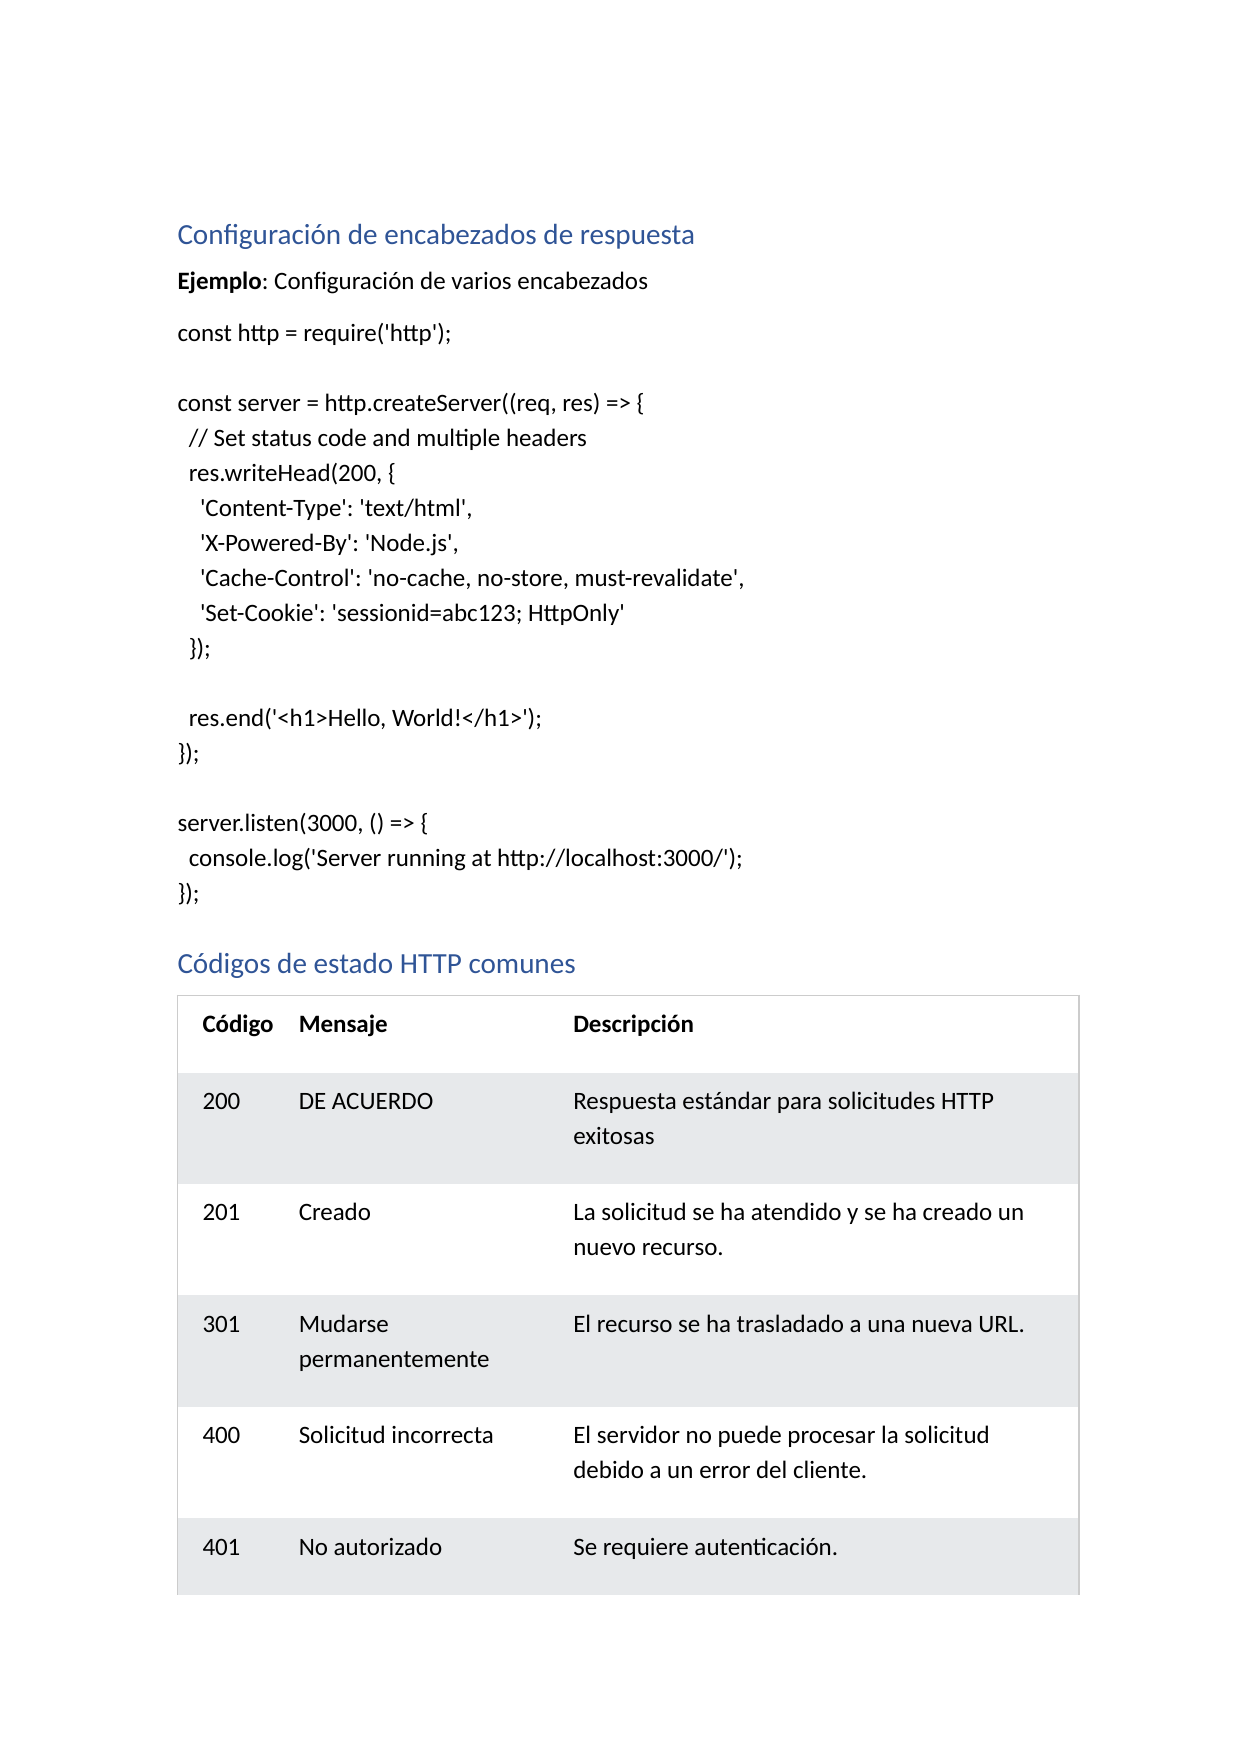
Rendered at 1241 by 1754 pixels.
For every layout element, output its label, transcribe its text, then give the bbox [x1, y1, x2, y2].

table_cell Mudarse permanentemente [286, 1295, 561, 1407]
table_header Descripción [561, 996, 1078, 1072]
subtitle Configuración de encabezados de respuesta [177, 216, 1063, 252]
text const http = require('http'); const server = http.createServer((req, res) => { // Set status code and multiple headers res.writeHead(200, { 'Content-Type': 'text/html', 'X-Powered-By': 'Node.js', 'Cache-Control': 'no-cache, no-store, must-revalidate', 'Set-Cookie': 'sessionid=abc123; HttpOnly' }); res.end('<h1>Hello, World!</h1>'); }); server.listen(3000, () => { console.log('Server running at http://localhost:3000/'); }); [177, 317, 1063, 907]
table_cell No autorizado [286, 1518, 561, 1595]
table_cell Se requiere autenticación. [561, 1518, 1078, 1595]
table_cell 400 [178, 1407, 286, 1518]
table_cell 401 [178, 1518, 286, 1595]
table_cell La solicitud se ha atendido y se ha creado un nuevo recurso. [561, 1184, 1078, 1295]
table_header Mensaje [286, 996, 561, 1072]
subtitle Códigos de estado HTTP comunes [177, 945, 1063, 981]
table_cell Solicitud incorrecta [286, 1407, 561, 1518]
table_cell 200 [178, 1073, 286, 1184]
table_cell DE ACUERDO [286, 1073, 561, 1184]
table_cell Respuesta estándar para solicitudes HTTP exitosas [561, 1073, 1078, 1184]
text Ejemplo: Configuración de varios encabezados [177, 265, 1063, 296]
table_cell El servidor no puede procesar la solicitud debido a un error del cliente. [561, 1407, 1078, 1518]
table_cell Creado [286, 1184, 561, 1295]
table_cell 301 [178, 1295, 286, 1407]
table_cell El recurso se ha trasladado a una nueva URL. [561, 1295, 1078, 1407]
table_header Código [178, 996, 286, 1072]
table_cell 201 [178, 1184, 286, 1295]
